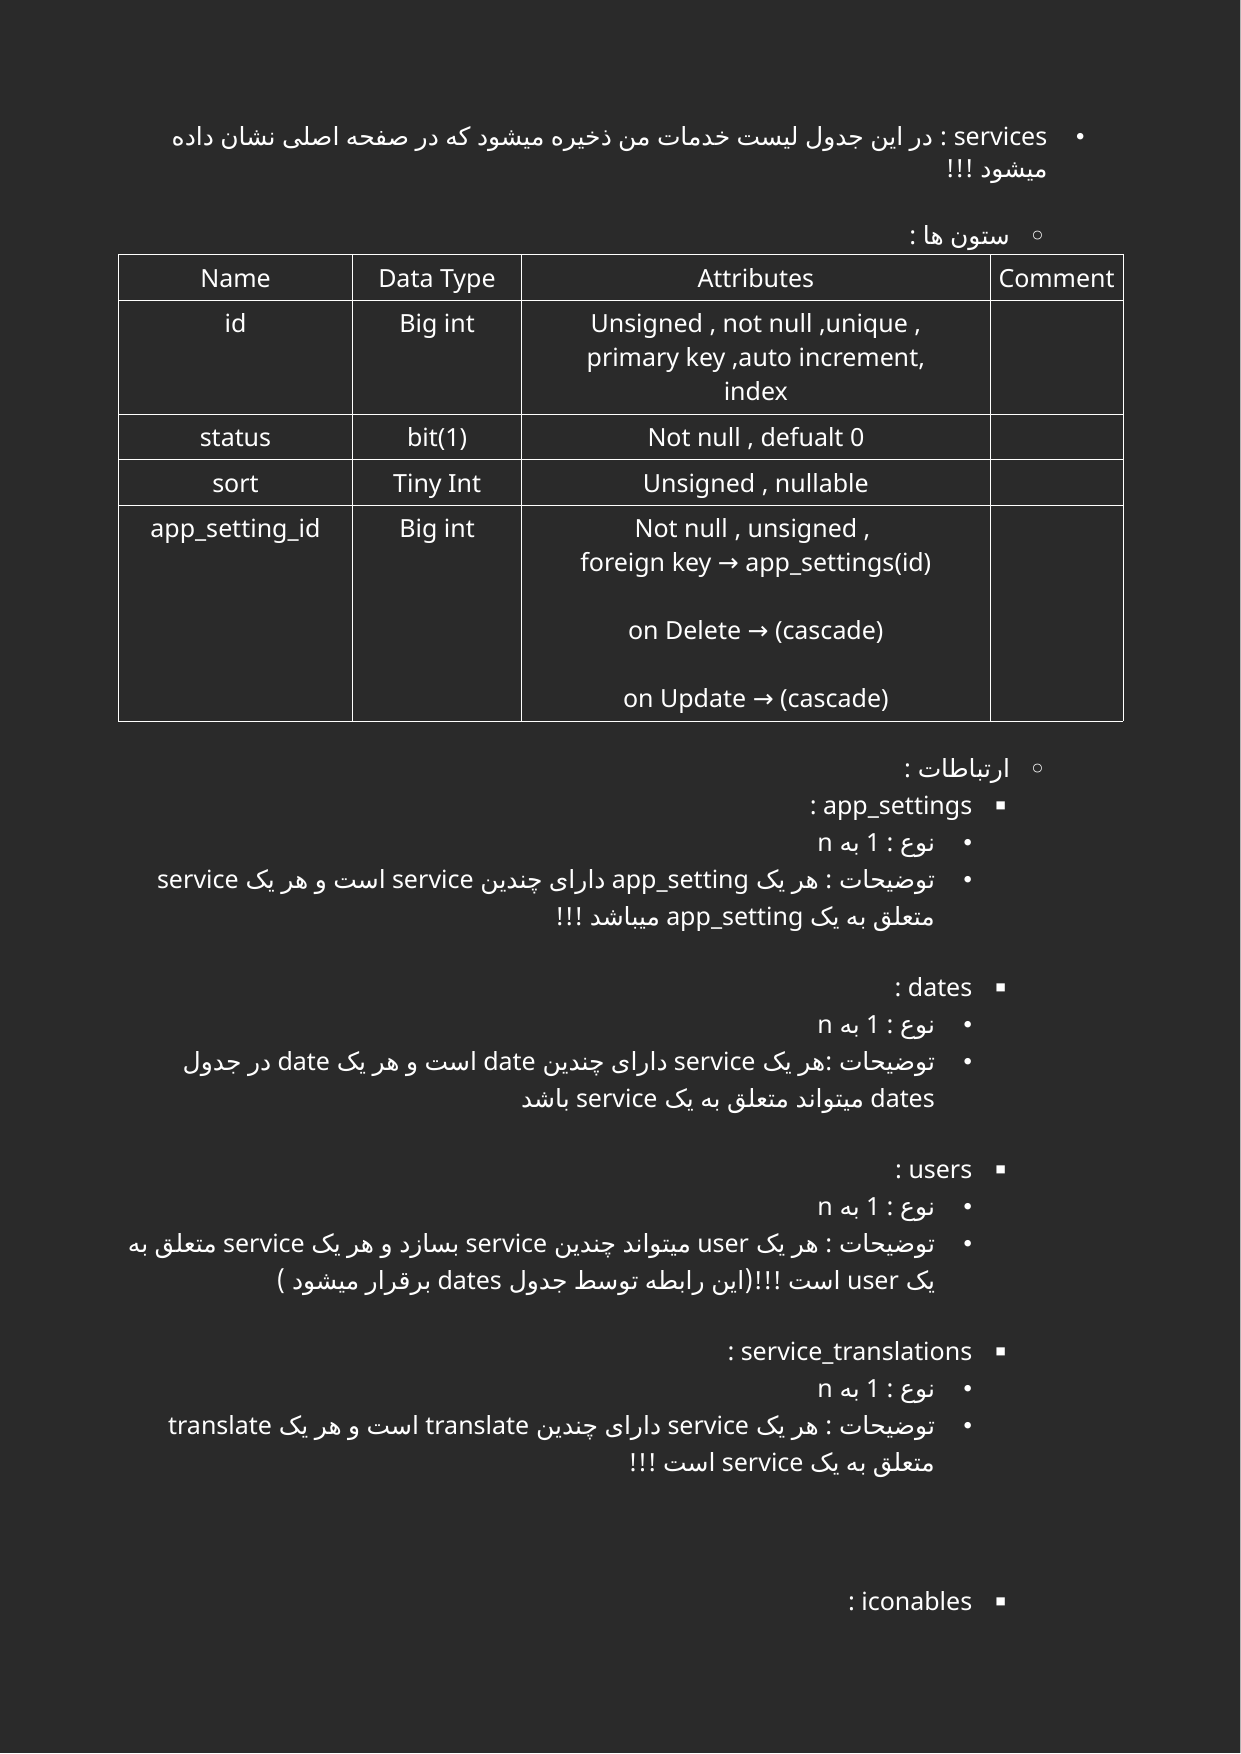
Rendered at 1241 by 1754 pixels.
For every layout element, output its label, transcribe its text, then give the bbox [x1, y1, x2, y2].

list services : در این جدول لیست خدمات من ذخیره میشود که در صفحه اصلی نشان داده میشود !!! [118, 118, 1085, 188]
list توضیحات :‌ هر یک user میتواند چندین service بسازد و هر یک service متعلق به یک user است !!!(این رابطه توسط جدول dates برقرار میشود ) [118, 1226, 972, 1299]
list نوع : 1 به n [118, 825, 972, 862]
list نوع : 1 به n [118, 1189, 972, 1226]
table_cell Unsigned , not null ,unique , primary key ,auto increment, index [522, 301, 990, 414]
table_cell status [119, 415, 352, 459]
list service_translations : [118, 1334, 1010, 1371]
list ارتباطات :‌ [118, 755, 1047, 788]
table_cell sort [119, 460, 352, 505]
table_cell [991, 460, 1123, 505]
table_cell Big int [353, 301, 521, 414]
table_cell [991, 301, 1123, 414]
list توضیحات :‌ هر یک app_setting دارای چندین service است و هر یک service متعلق به یک app_setting میباشد !!! [118, 862, 972, 936]
table_cell [991, 415, 1123, 459]
table_cell Not null , defualt 0 [522, 415, 990, 459]
table_cell id [119, 301, 352, 414]
table_cell [991, 506, 1123, 721]
list نوع : 1 به n [118, 1371, 972, 1408]
table_cell Unsigned , nullable [522, 460, 990, 505]
table_header Comment [991, 255, 1123, 300]
list نوع : 1 به n [118, 1007, 972, 1044]
list iconables : [118, 1584, 1010, 1621]
table_cell bit(1) [353, 415, 521, 459]
table_header Name [119, 255, 352, 300]
table_cell Big int [353, 506, 521, 721]
list dates : [118, 970, 1010, 1007]
table_header Attributes [522, 255, 990, 300]
table_cell Not null , unsigned , foreign key → app_settings(id) on Delete → (cascade) on Update → (cascade) [522, 506, 990, 721]
list توضیحات :‌ هر یک service دارای چندین translate است و هر یک translate متعلق به یک service است !!! [118, 1408, 972, 1482]
table_cell app_setting_id [119, 506, 352, 721]
list توضیحات :‌هر یک service دارای چندین date است و هر یک date در جدول dates میتواند متعلق به یک service باشد [118, 1044, 972, 1118]
table_header Data Type [353, 255, 521, 300]
list ستون ها :‌ [118, 222, 1047, 254]
table_cell Tiny Int [353, 460, 521, 505]
list users : [118, 1152, 1010, 1189]
list app_settings : [118, 788, 1010, 825]
